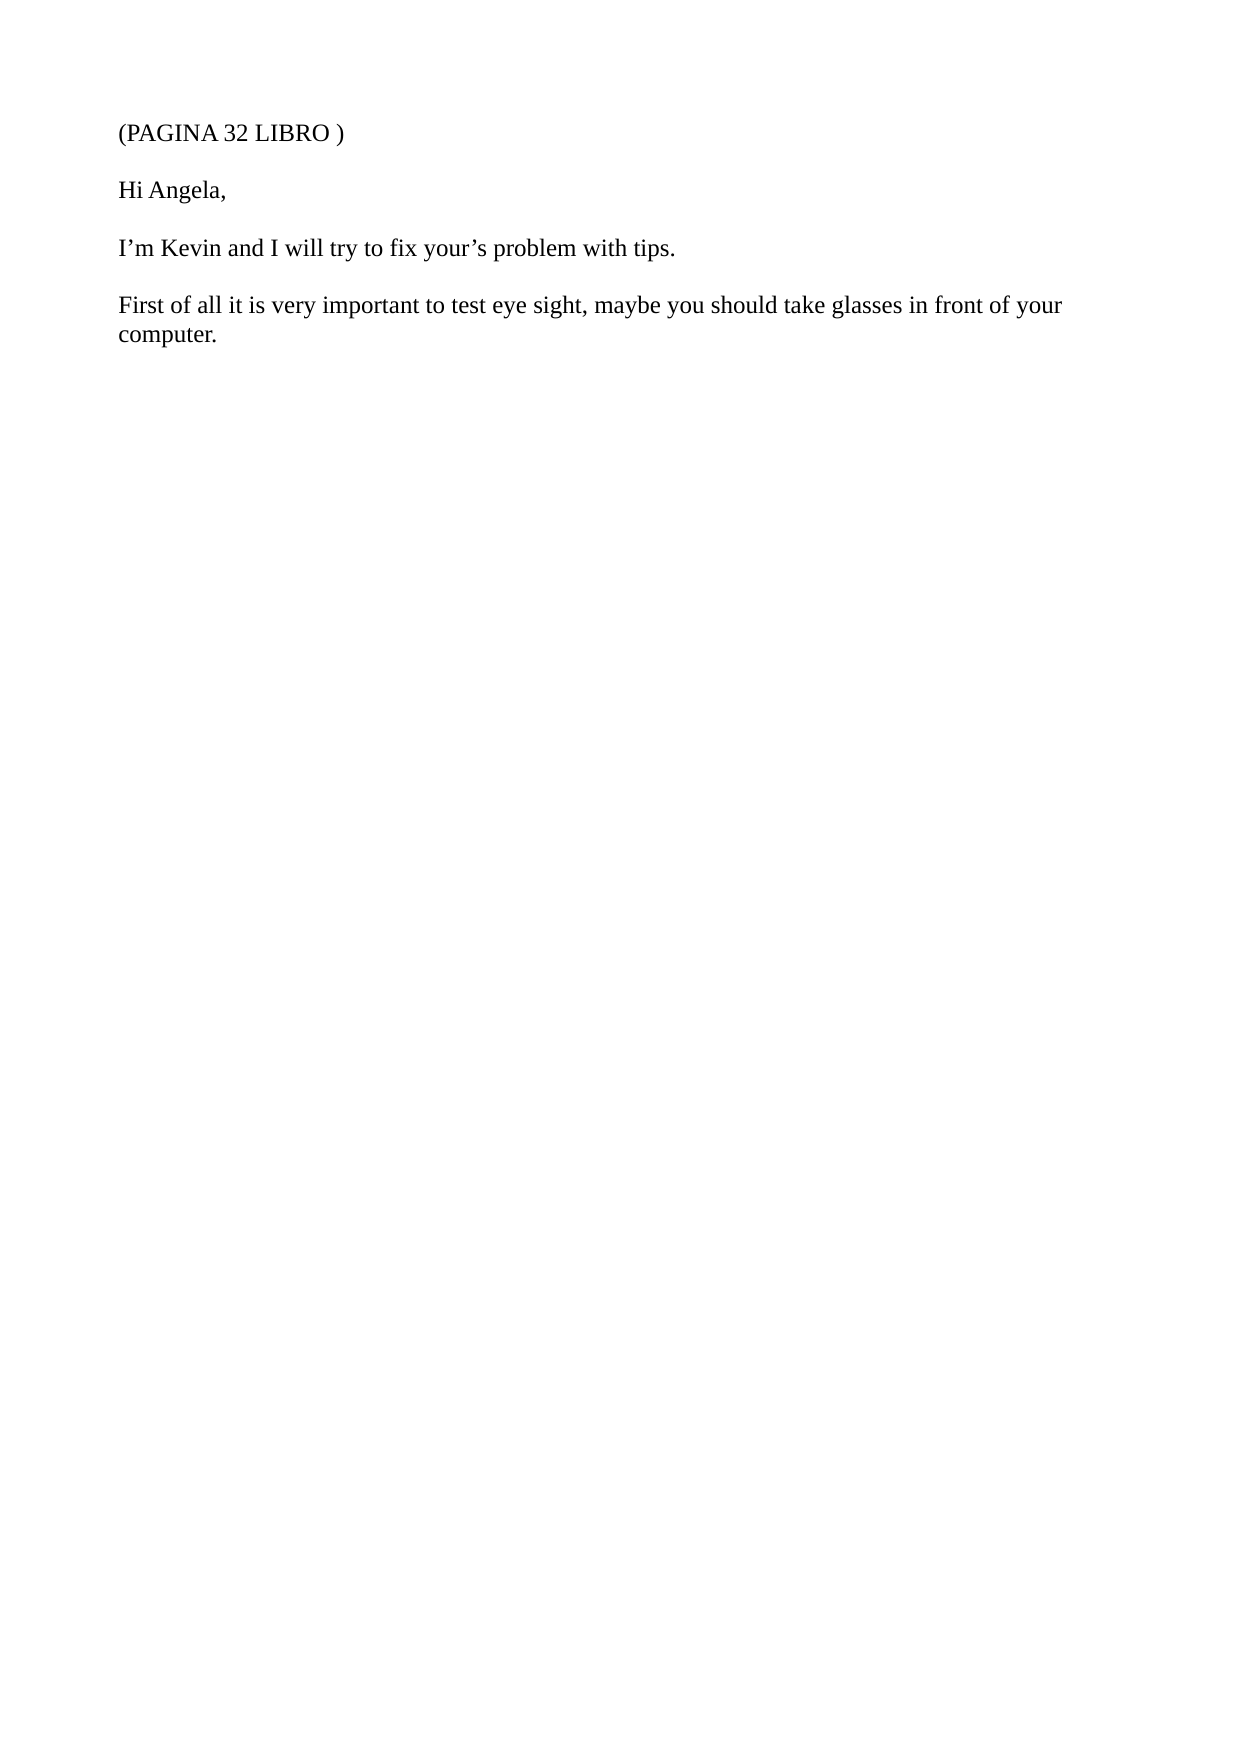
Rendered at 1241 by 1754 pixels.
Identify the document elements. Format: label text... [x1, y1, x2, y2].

text First of all it is very important to test eye sight, maybe you should take glasses in front of your computer. [118, 291, 1122, 348]
text Hi Angela, [118, 176, 1122, 204]
text I’m Kevin and I will try to fix your’s problem with tips. [118, 233, 1122, 262]
text (PAGINA 32 LIBRO ) [118, 118, 1122, 147]
